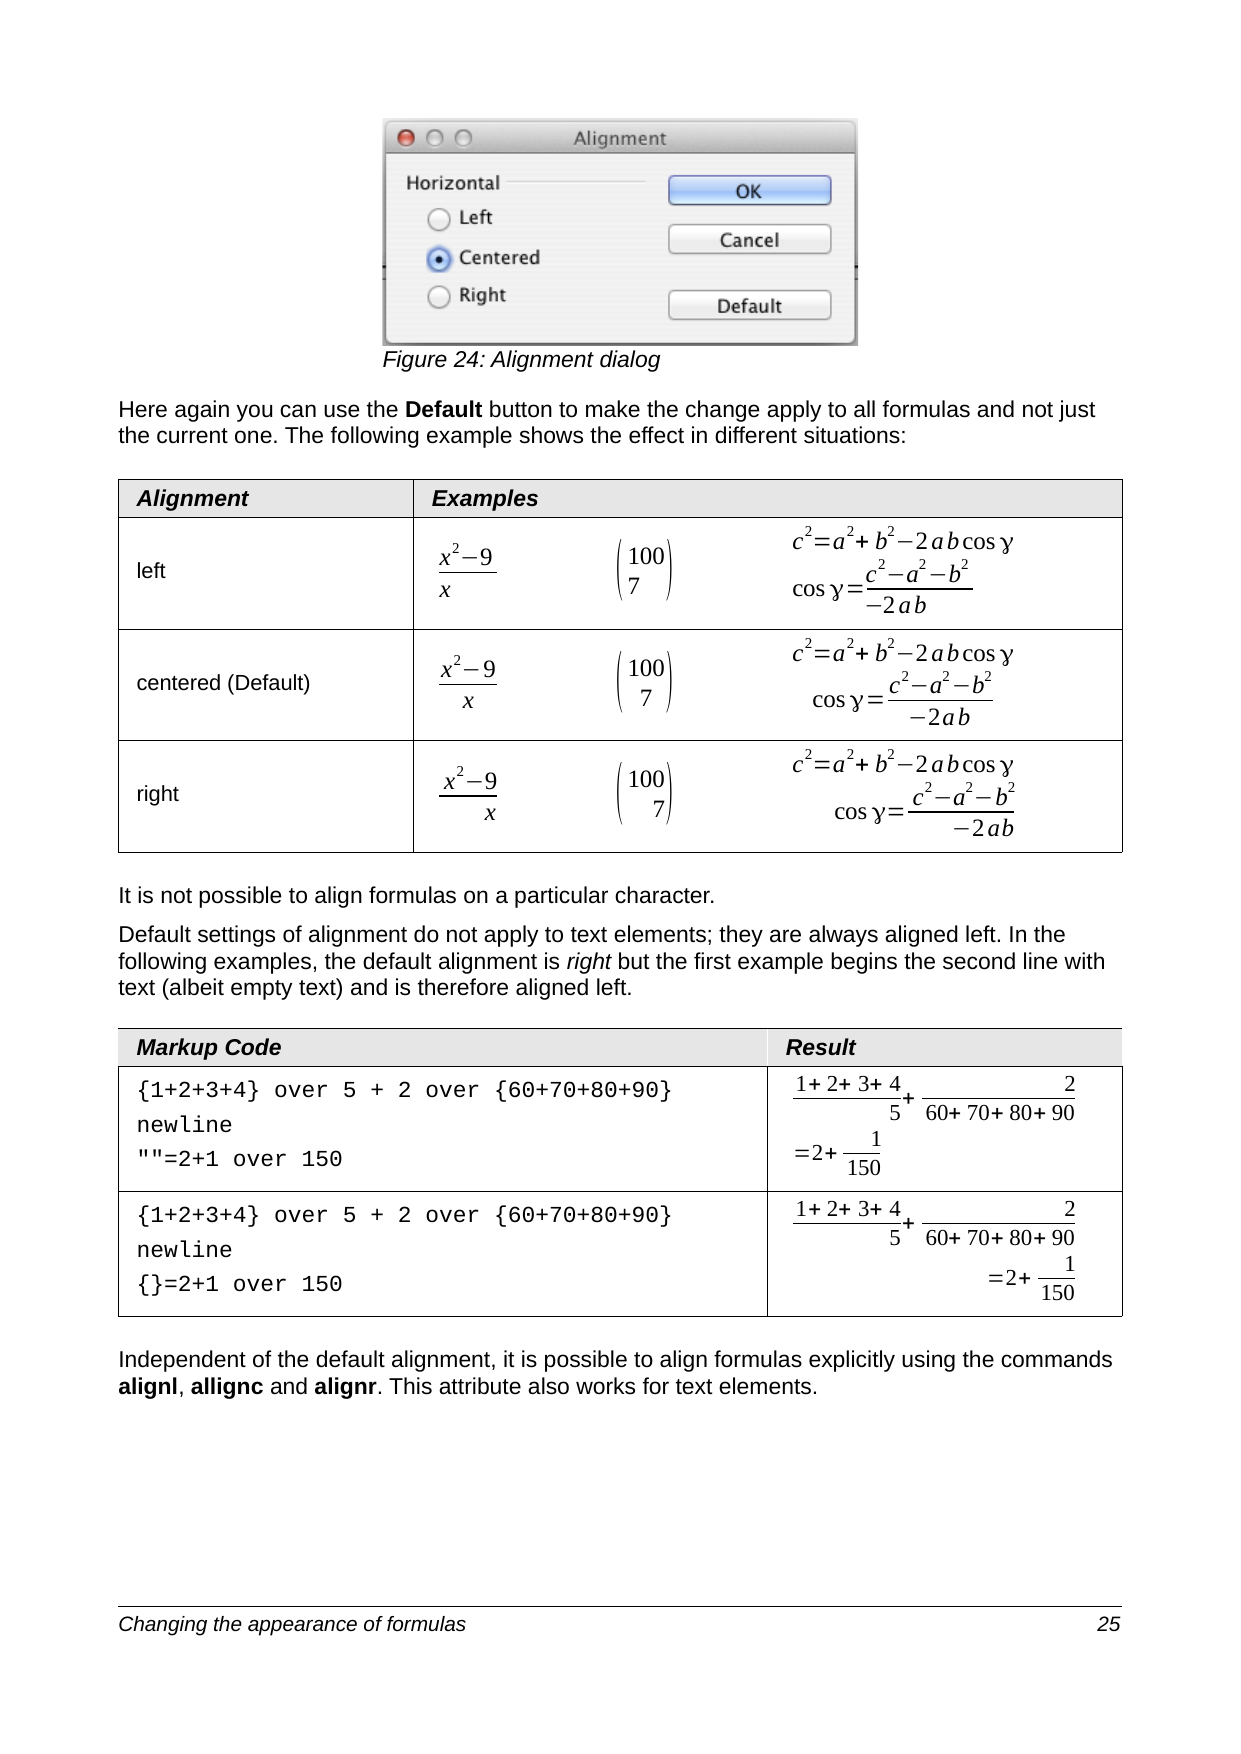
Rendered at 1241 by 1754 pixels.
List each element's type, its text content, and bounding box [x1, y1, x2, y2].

table_header Result [768, 1029, 1122, 1066]
table_cell [768, 1192, 1122, 1316]
table_header Alignment [119, 480, 413, 517]
table_cell [414, 518, 591, 628]
table_cell [768, 518, 1122, 628]
table_cell left [119, 518, 413, 628]
table_header Examples [414, 480, 1122, 517]
table_cell [768, 1067, 1122, 1191]
table_cell [591, 741, 768, 852]
table_cell [591, 630, 768, 740]
table_cell {1+2+3+4} over 5 + 2 over {60+70+80+90} newline ""=2+1 over 150 [119, 1067, 767, 1191]
table_cell {1+2+3+4} over 5 + 2 over {60+70+80+90} newline {}=2+1 over 150 [119, 1192, 767, 1316]
text It is not possible to align formulas on a particular character. [118, 882, 1122, 909]
table_cell [768, 630, 1122, 740]
text Independent of the default alignment, it is possible to align formulas explicitly using the commands alignl, allignc and alignr. This attribute also works for text elements. [118, 1346, 1122, 1399]
table_cell [768, 741, 1122, 852]
table_cell [591, 518, 768, 628]
text Figure 24: Alignment dialog [382, 346, 858, 372]
text Here again you can use the Default button to make the change apply to all formulas and not just the current one. The following example shows the effect in different situations: [118, 396, 1122, 449]
table_cell right [119, 741, 413, 852]
table_cell [414, 741, 591, 852]
table_header Markup Code [118, 1029, 767, 1066]
table_cell [414, 630, 591, 740]
picture [382, 118, 859, 346]
text Default settings of alignment do not apply to text elements; they are always aligned left. In the following examples, the default alignment is right but the first example begins the second line with text (albeit empty text) and is therefore aligned left. [118, 921, 1122, 1000]
table_cell centered (Default) [119, 630, 413, 740]
